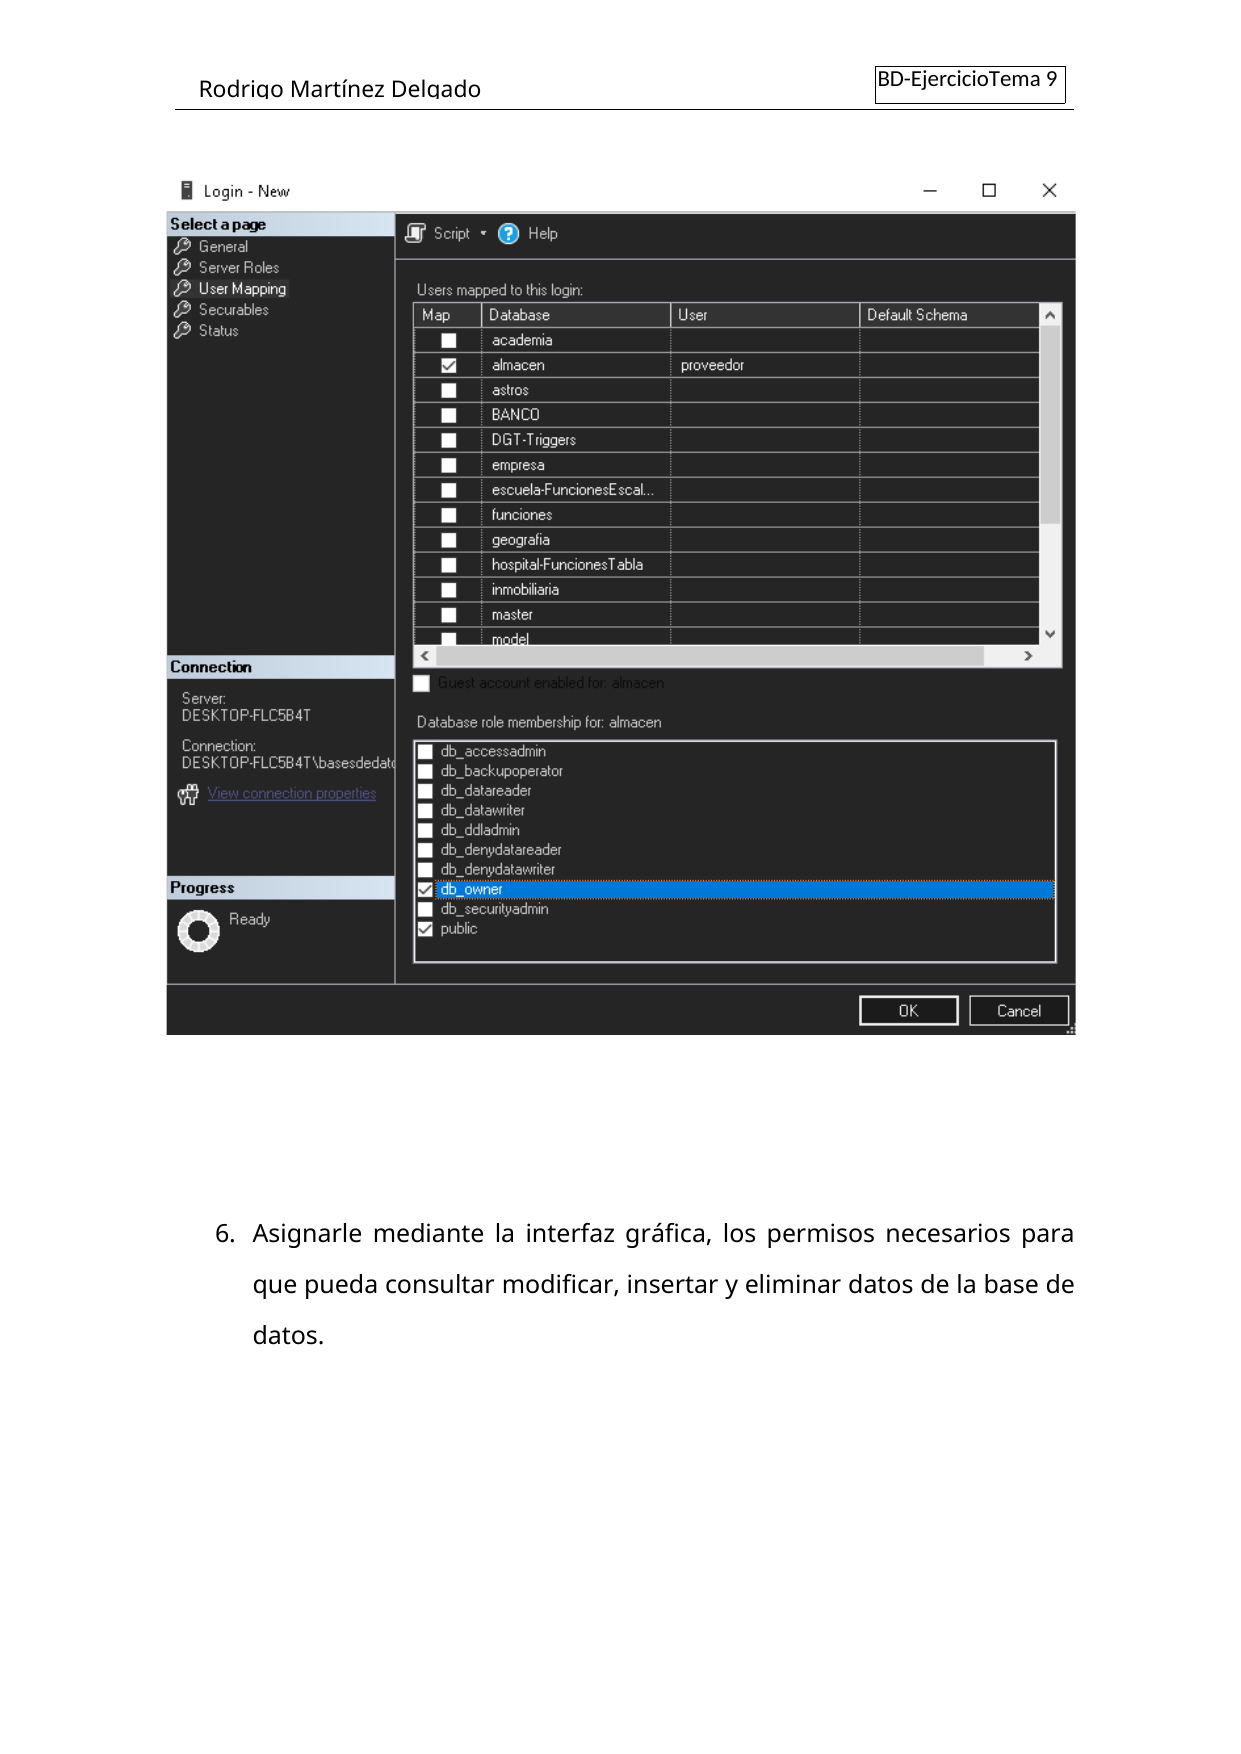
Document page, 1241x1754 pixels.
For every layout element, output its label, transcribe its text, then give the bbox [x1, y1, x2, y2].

picture [166, 172, 1076, 1035]
list Asignarle mediante la interfaz gráfica, los permisos necesarios para que pueda consultar modificar, insertar y eliminar datos de la base de datos. [215, 1216, 1076, 1352]
